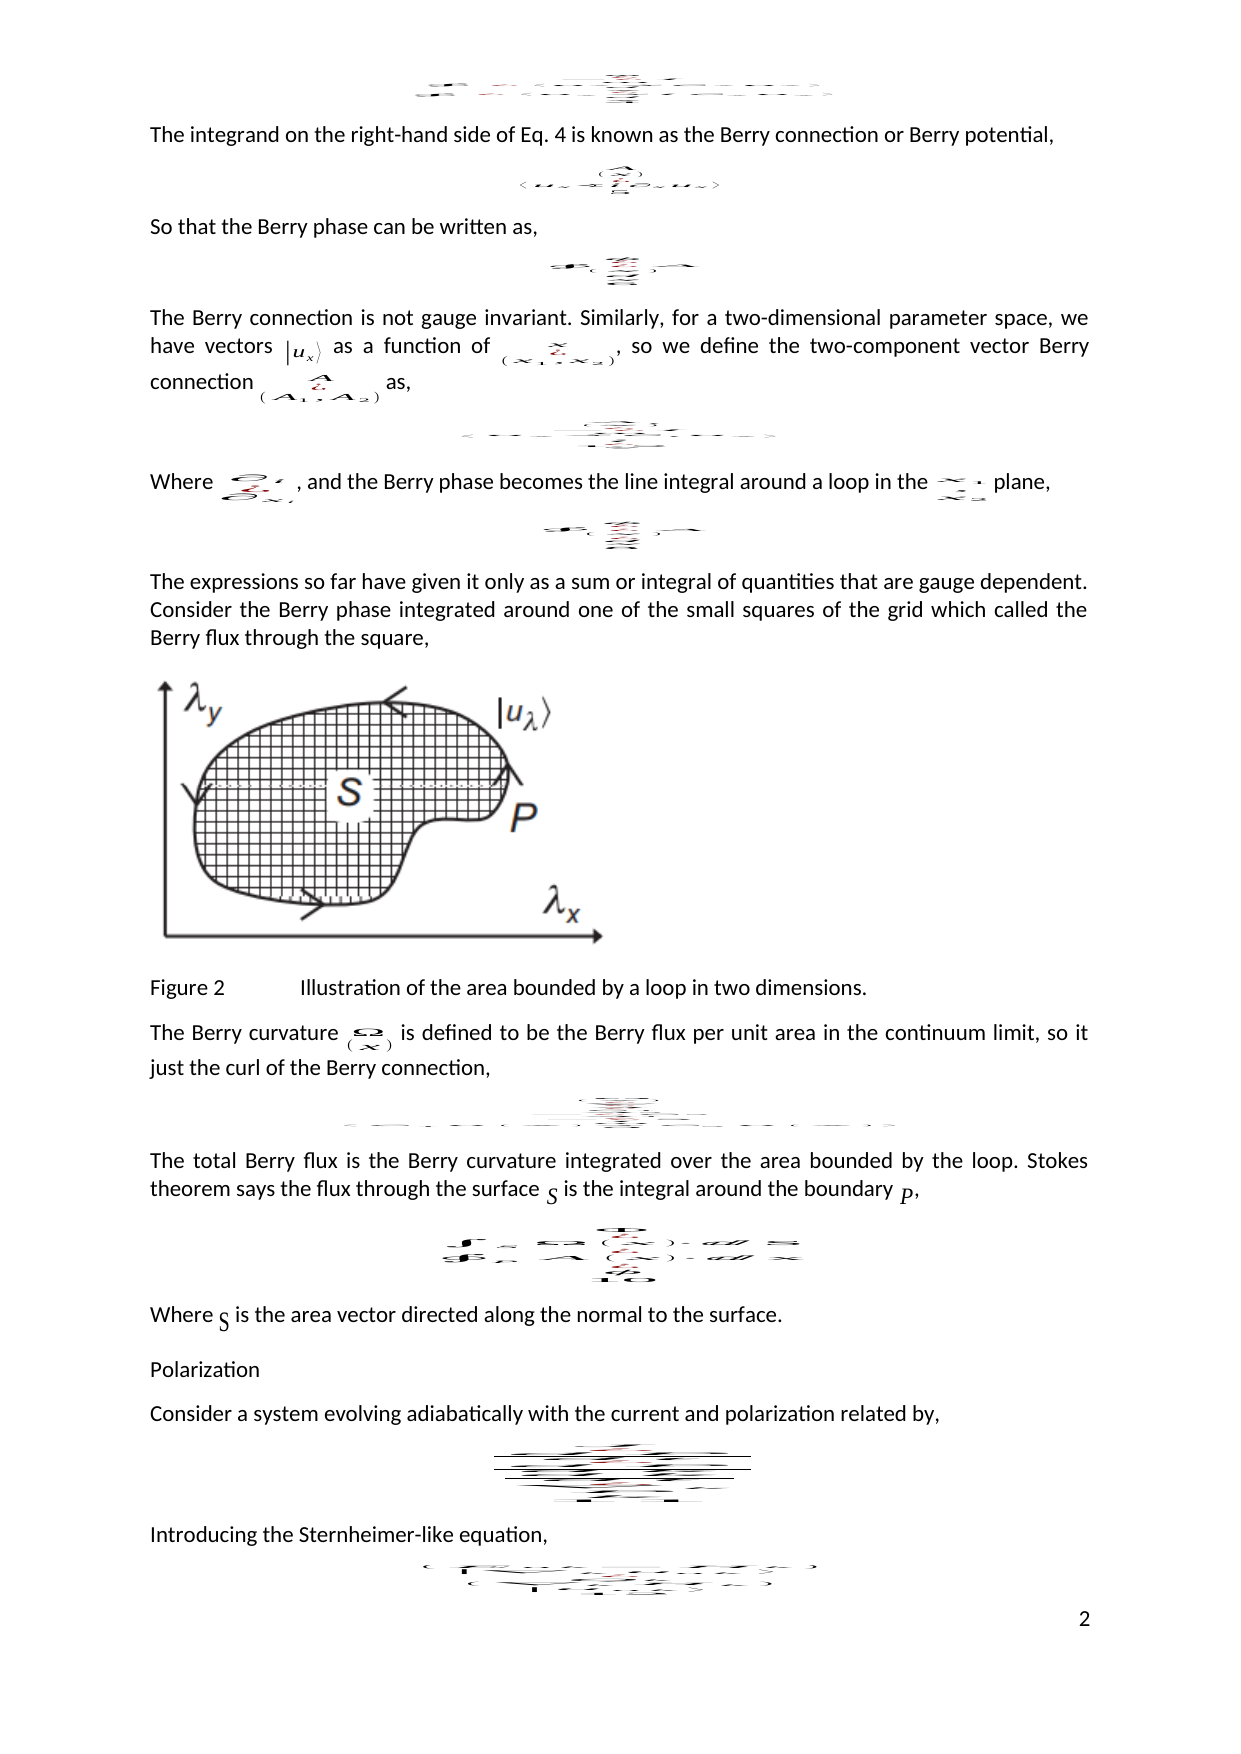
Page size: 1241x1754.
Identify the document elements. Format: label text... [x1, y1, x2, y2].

text Figure 2 Illustration of the area bounded by a loop in two dimensions. [150, 973, 1090, 1001]
text The Berry curvature is defined to be the Berry flux per unit area in the continuum limit, so it just the curl of the Berry connection, [150, 1018, 1090, 1081]
text Where , and the Berry phase becomes the line integral around a loop in the plane, [150, 467, 1090, 504]
text So that the Berry phase can be written as, [150, 212, 1090, 240]
text Polarization [150, 1355, 1090, 1383]
text The Berry connection is not gauge invariant. Similarly, for a two-dimensional parameter space, we have vectors as a function of , so we define the two-component vector Berry connection as, [150, 303, 1090, 405]
text Introducing the Sternheimer-like equation, [150, 1520, 1090, 1548]
text Consider a system evolving adiabatically with the current and polarization related by, [150, 1399, 1090, 1428]
text The total Berry flux is the Berry curvature integrated over the area bounded by the loop. Stokes theorem says the flux through the surface is the integral around the boundary , [150, 1146, 1090, 1210]
text Where is the area vector directed along the normal to the surface. [150, 1300, 1090, 1338]
text The expressions so far have given it only as a sum or integral of quantities that are gauge dependent. Consider the Berry phase integrated around one of the small squares of the grid which called the Berry flux through the square, [150, 567, 1090, 651]
text The integrand on the right-hand side of Eq. 4 is known as the Berry connection or Berry potential, [150, 121, 1090, 149]
